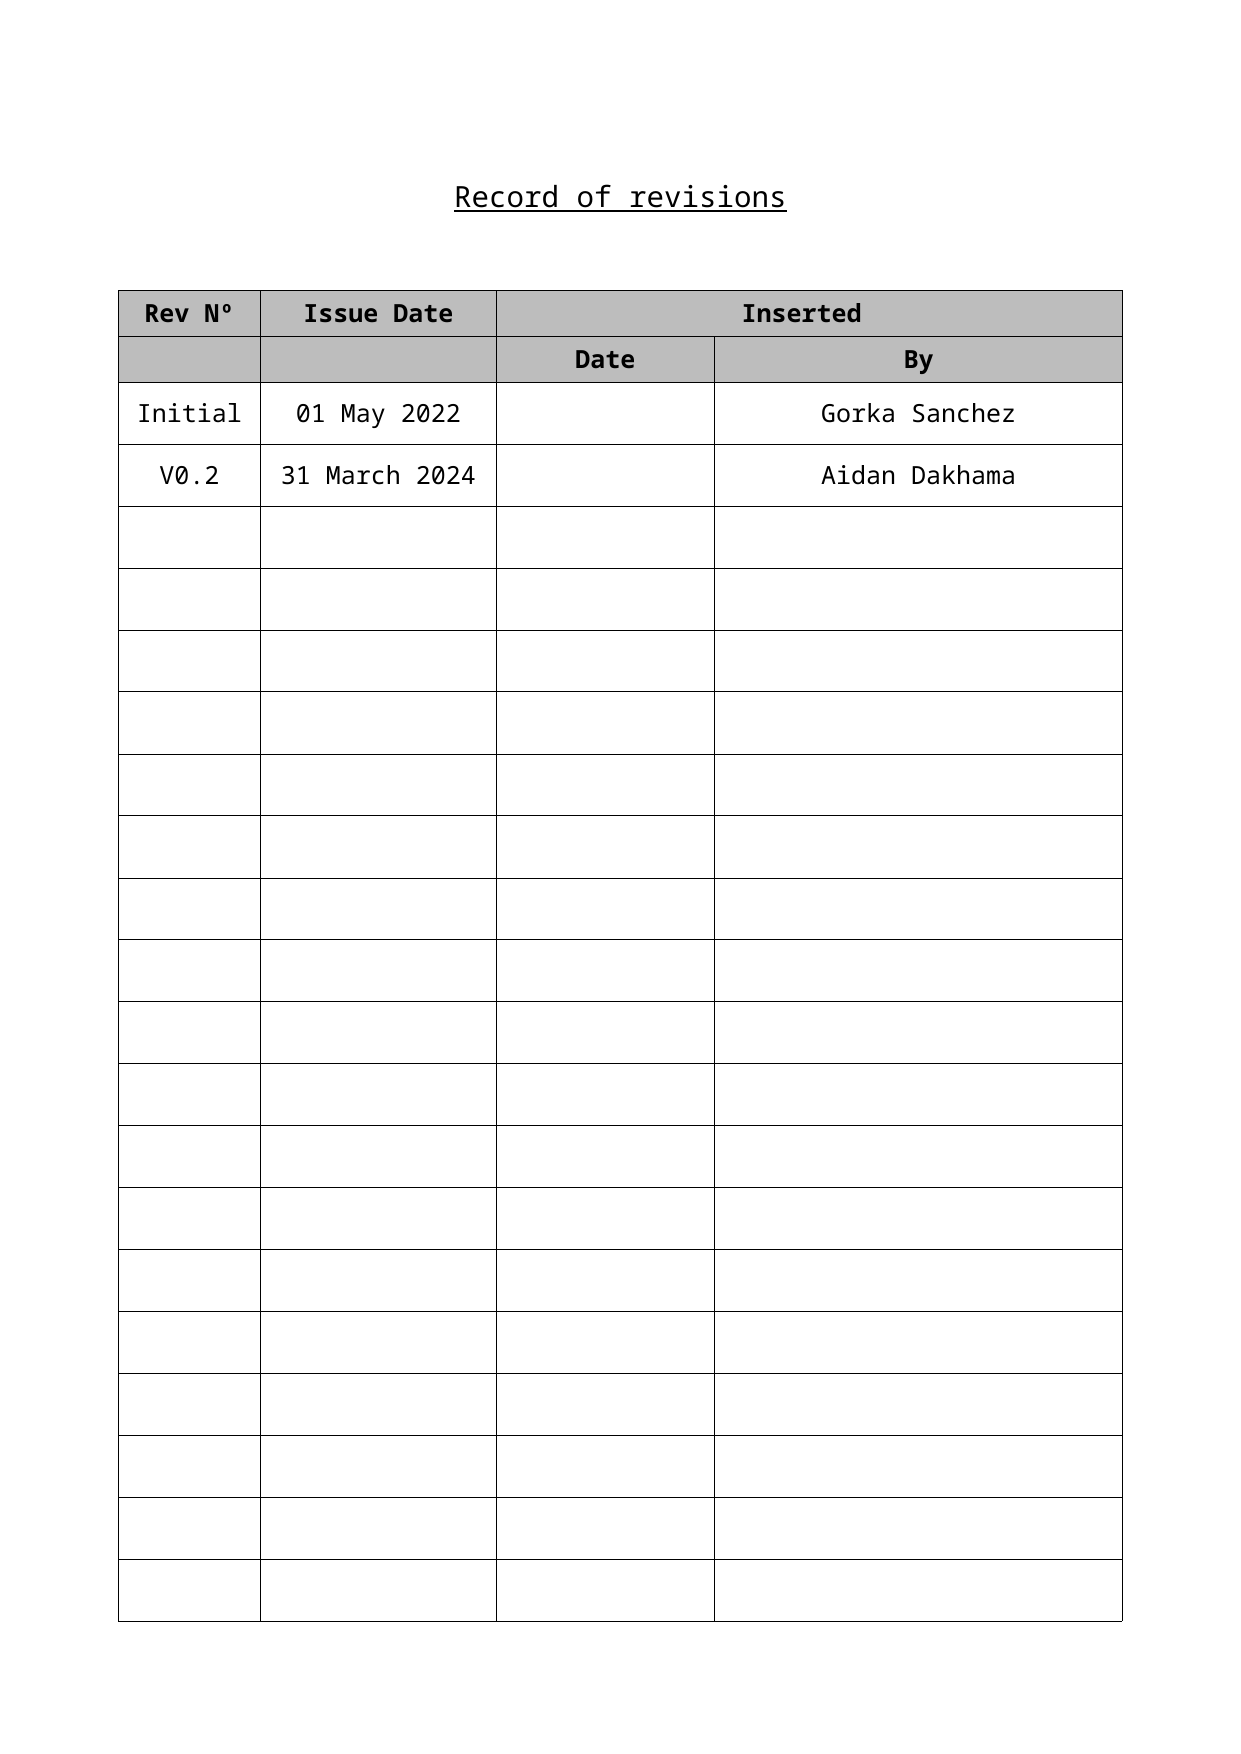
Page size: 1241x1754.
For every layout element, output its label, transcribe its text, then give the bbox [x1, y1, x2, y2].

table_cell [119, 631, 260, 691]
text Record of revisions [118, 176, 1122, 216]
table_cell [119, 1436, 260, 1497]
table_cell [715, 1250, 1122, 1311]
table_header Rev Nº [119, 291, 260, 336]
table_cell [261, 755, 496, 815]
table_cell [119, 692, 260, 753]
table_cell [715, 1188, 1122, 1249]
table_cell [119, 569, 260, 629]
table_cell [119, 1188, 260, 1249]
table_cell [715, 1126, 1122, 1187]
table_cell [497, 383, 714, 443]
table_cell [497, 1188, 714, 1249]
table_cell [119, 1002, 260, 1063]
table_cell [715, 1560, 1122, 1621]
table_header Inserted [497, 291, 1122, 336]
table_header Issue Date [261, 291, 496, 336]
table_cell 01 May 2022 [261, 383, 496, 443]
table_cell [497, 1436, 714, 1497]
table_cell [715, 1498, 1122, 1559]
table_cell [715, 1436, 1122, 1497]
table_cell [497, 507, 714, 567]
table_cell [715, 755, 1122, 815]
table_cell [119, 816, 260, 877]
table_cell [119, 879, 260, 939]
table_cell Aidan Dakhama [715, 445, 1122, 506]
table_cell [119, 1064, 260, 1125]
table_cell [715, 940, 1122, 1001]
table_cell [261, 692, 496, 753]
table_cell V0.2 [119, 445, 260, 506]
table_cell [261, 1436, 496, 1497]
table_cell [261, 879, 496, 939]
table_cell [119, 1560, 260, 1621]
table_cell [119, 755, 260, 815]
table_cell [497, 1250, 714, 1311]
table_cell [715, 1312, 1122, 1373]
table_cell [261, 1250, 496, 1311]
table_cell [119, 1498, 260, 1559]
table_cell [119, 1126, 260, 1187]
table_cell [497, 1002, 714, 1063]
table_cell [497, 1560, 714, 1621]
table_cell [497, 940, 714, 1001]
table_cell [497, 1126, 714, 1187]
table_cell [497, 755, 714, 815]
table_cell [261, 1498, 496, 1559]
table_cell [261, 1188, 496, 1249]
table_cell [261, 816, 496, 877]
table_cell [261, 940, 496, 1001]
table_cell [119, 940, 260, 1001]
table_cell [119, 337, 260, 382]
table_cell [497, 1498, 714, 1559]
table_cell [261, 1312, 496, 1373]
table_cell 31 March 2024 [261, 445, 496, 506]
table_cell [715, 1064, 1122, 1125]
table_cell [715, 879, 1122, 939]
table_cell By [715, 337, 1122, 382]
table_cell [715, 816, 1122, 877]
table_cell [119, 1312, 260, 1373]
table_cell [497, 445, 714, 506]
table_cell [261, 631, 496, 691]
table_cell [261, 569, 496, 629]
table_cell [715, 1002, 1122, 1063]
table_cell [497, 631, 714, 691]
table_cell [715, 1374, 1122, 1435]
table_cell [715, 631, 1122, 691]
table_cell [261, 1002, 496, 1063]
table_cell [261, 1126, 496, 1187]
table_cell [261, 1064, 496, 1125]
table_cell [715, 692, 1122, 753]
table_cell [261, 337, 496, 382]
table_cell [497, 1064, 714, 1125]
table_cell [497, 692, 714, 753]
table_cell [119, 507, 260, 567]
table_cell Gorka Sanchez [715, 383, 1122, 443]
table_cell Date [497, 337, 714, 382]
table_cell Initial [119, 383, 260, 443]
table_cell [261, 1374, 496, 1435]
table_cell [497, 879, 714, 939]
table_cell [497, 1312, 714, 1373]
table_cell [119, 1250, 260, 1311]
table_cell [497, 569, 714, 629]
table_cell [497, 1374, 714, 1435]
table_cell [261, 507, 496, 567]
table_cell [715, 507, 1122, 567]
table_cell [261, 1560, 496, 1621]
table_cell [119, 1374, 260, 1435]
table_cell [497, 816, 714, 877]
table_cell [715, 569, 1122, 629]
